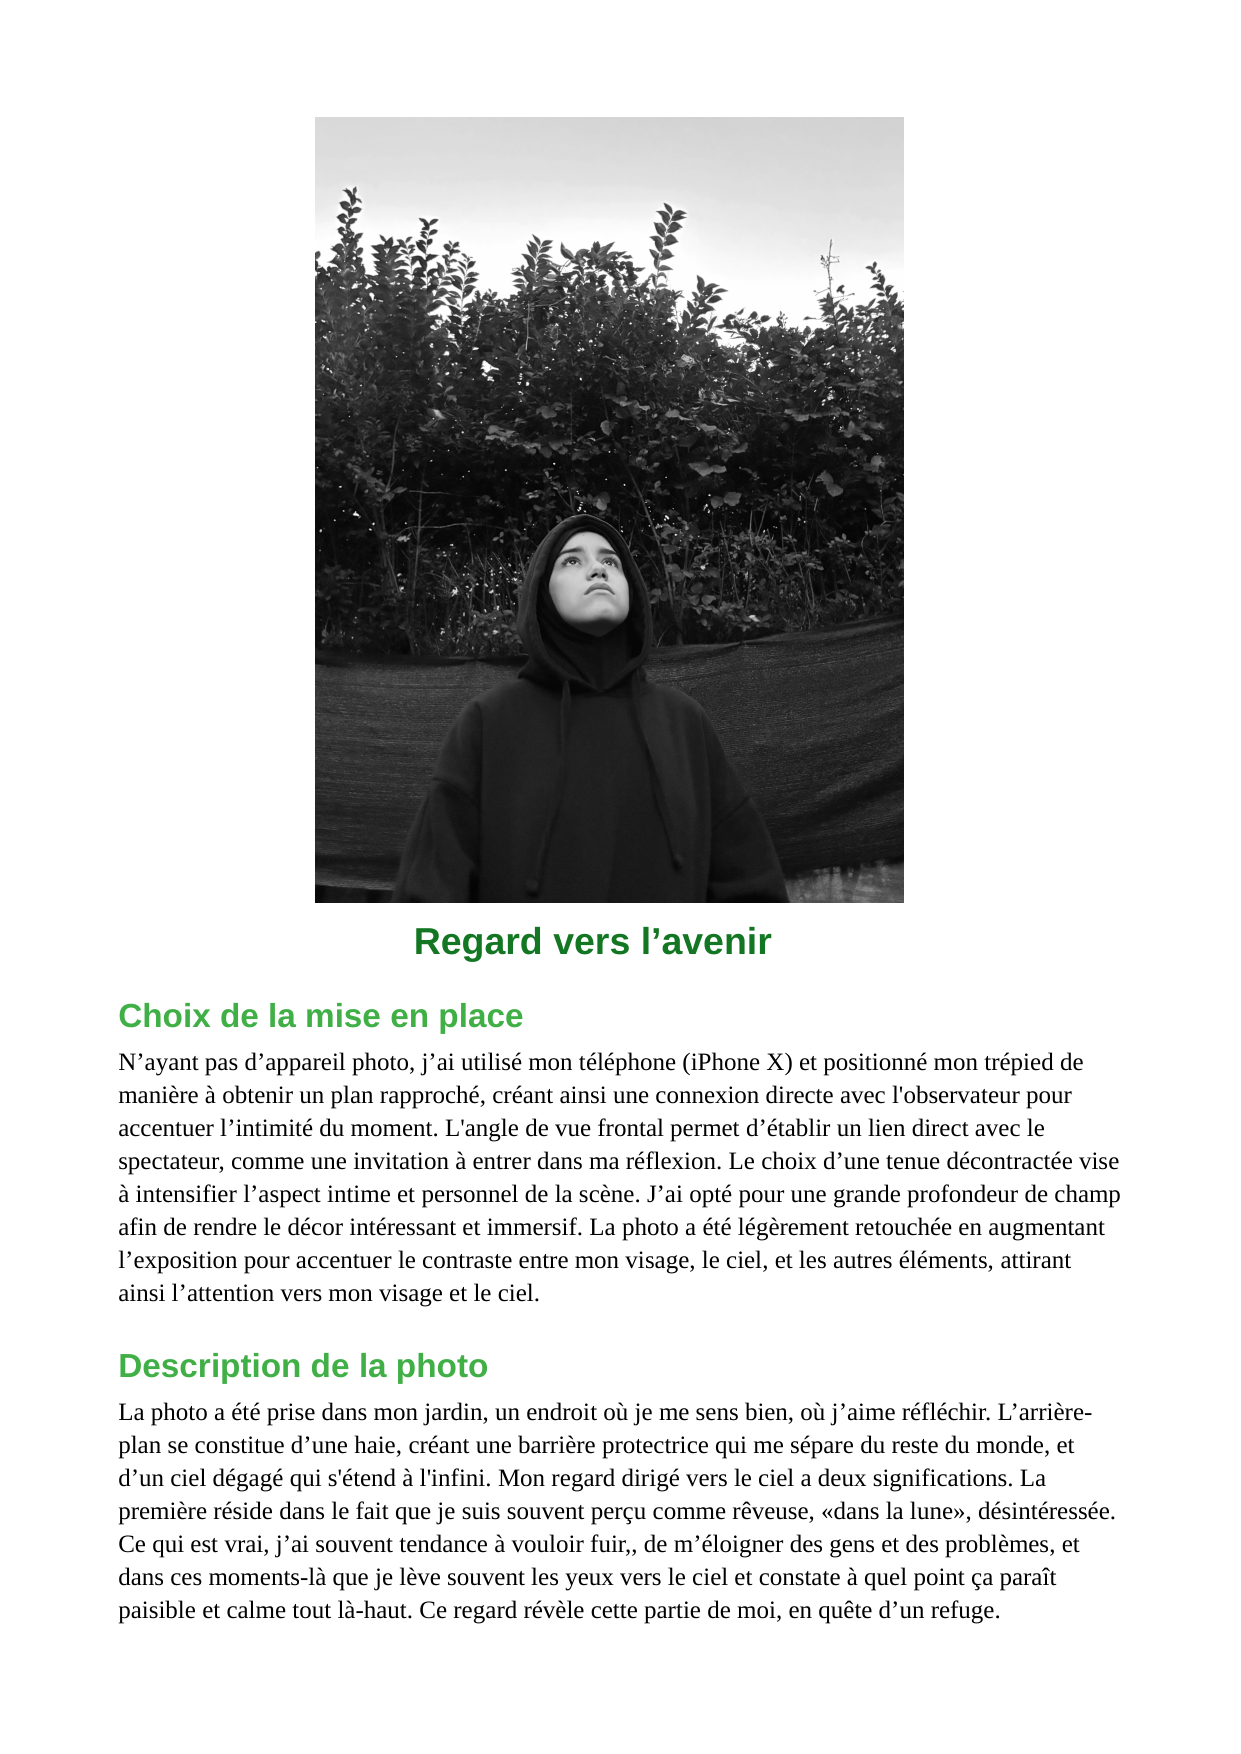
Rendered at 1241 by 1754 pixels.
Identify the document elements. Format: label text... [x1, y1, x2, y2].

subtitle Regard vers l’avenir [118, 919, 1122, 962]
text N’ayant pas d’appareil photo, j’ai utilisé mon téléphone (iPhone X) et positionné mon trépied de manière à obtenir un plan rapproché, créant ainsi une connexion directe avec l'observateur pour accentuer l’intimité du moment. L'angle de vue frontal permet d’établir un lien direct avec le spectateur, comme une invitation à entrer dans ma réflexion. Le choix d’une tenue décontractée vise à intensifier l’aspect intime et personnel de la scène. J’ai opté pour une grande profondeur de champ afin de rendre le décor intéressant et immersif. La photo a été légèrement retouchée en augmentant l’exposition pour accentuer le contraste entre mon visage, le ciel, et les autres éléments, attirant ainsi l’attention vers mon visage et le ciel. [118, 1047, 1122, 1307]
picture [315, 117, 904, 903]
subtitle Choix de la mise en place [118, 996, 1122, 1034]
text La photo a été prise dans mon jardin, un endroit où je me sens bien, où j’aime réfléchir. L’arrière-plan se constitue d’une haie, créant une barrière protectrice qui me sépare du reste du monde, et d’un ciel dégagé qui s'étend à l'infini. Mon regard dirigé vers le ciel a deux significations. La première réside dans le fait que je suis souvent perçu comme rêveuse, «dans la lune», désintéressée. Ce qui est vrai, j’ai souvent tendance à vouloir fuir,, de m’éloigner des gens et des problèmes, et dans ces moments-là que je lève souvent les yeux vers le ciel et constate à quel point ça paraît paisible et calme tout là-haut. Ce regard révèle cette partie de moi, en quête d’un refuge. [118, 1397, 1122, 1624]
subtitle Description de la photo [118, 1346, 1122, 1385]
